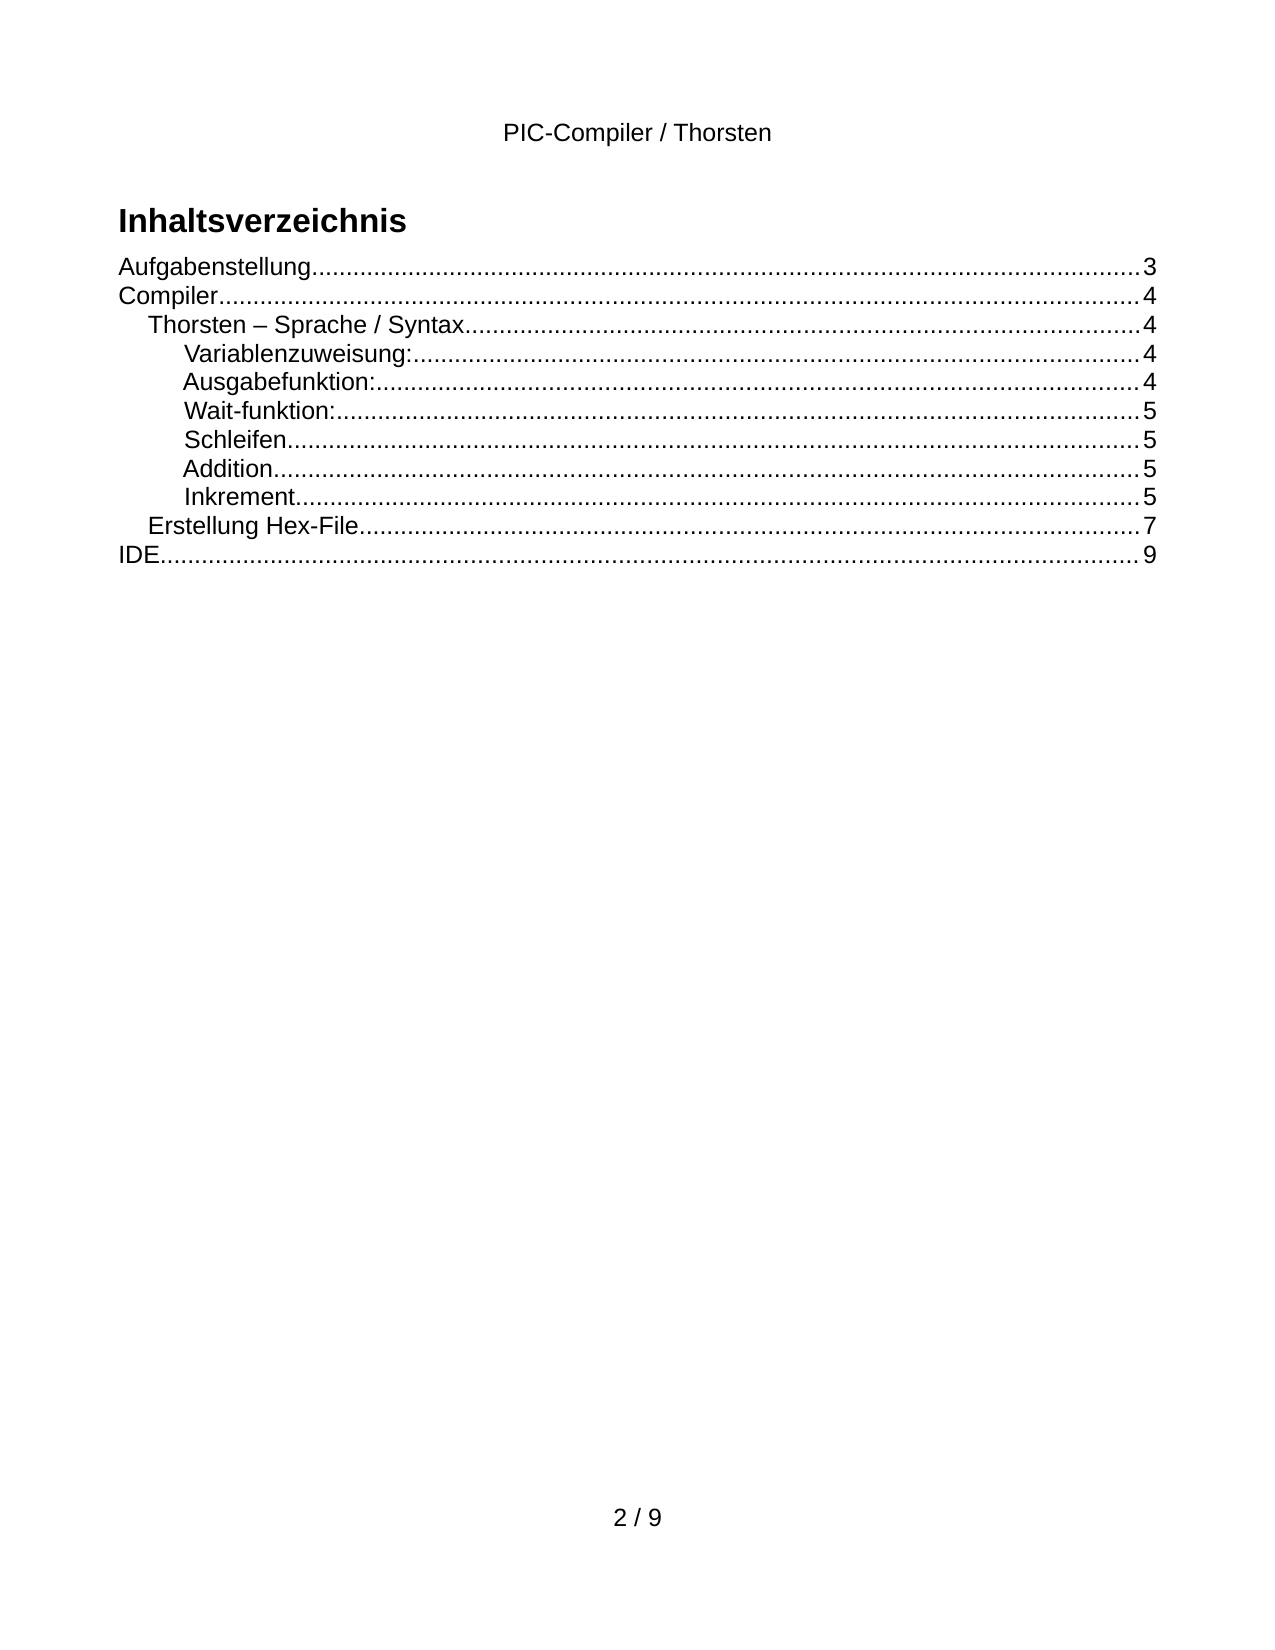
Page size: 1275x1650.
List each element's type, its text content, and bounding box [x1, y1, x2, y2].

text IDE 9 [118, 540, 1157, 568]
text Ausgabefunktion: 4 [177, 367, 1157, 396]
text Schleifen 5 [177, 425, 1157, 453]
text Addition 5 [177, 453, 1157, 482]
text Aufgabenstellung 3 [118, 252, 1157, 281]
text Inkrement 5 [177, 482, 1157, 511]
text Variablenzuweisung: 4 [177, 338, 1157, 367]
subtitle Inhaltsverzeichnis [118, 201, 1157, 240]
text Erstellung Hex-File 7 [148, 511, 1157, 540]
text Compiler 4 [118, 281, 1157, 310]
text Wait-funktion: 5 [177, 396, 1157, 425]
text Thorsten – Sprache / Syntax 4 [148, 310, 1157, 338]
